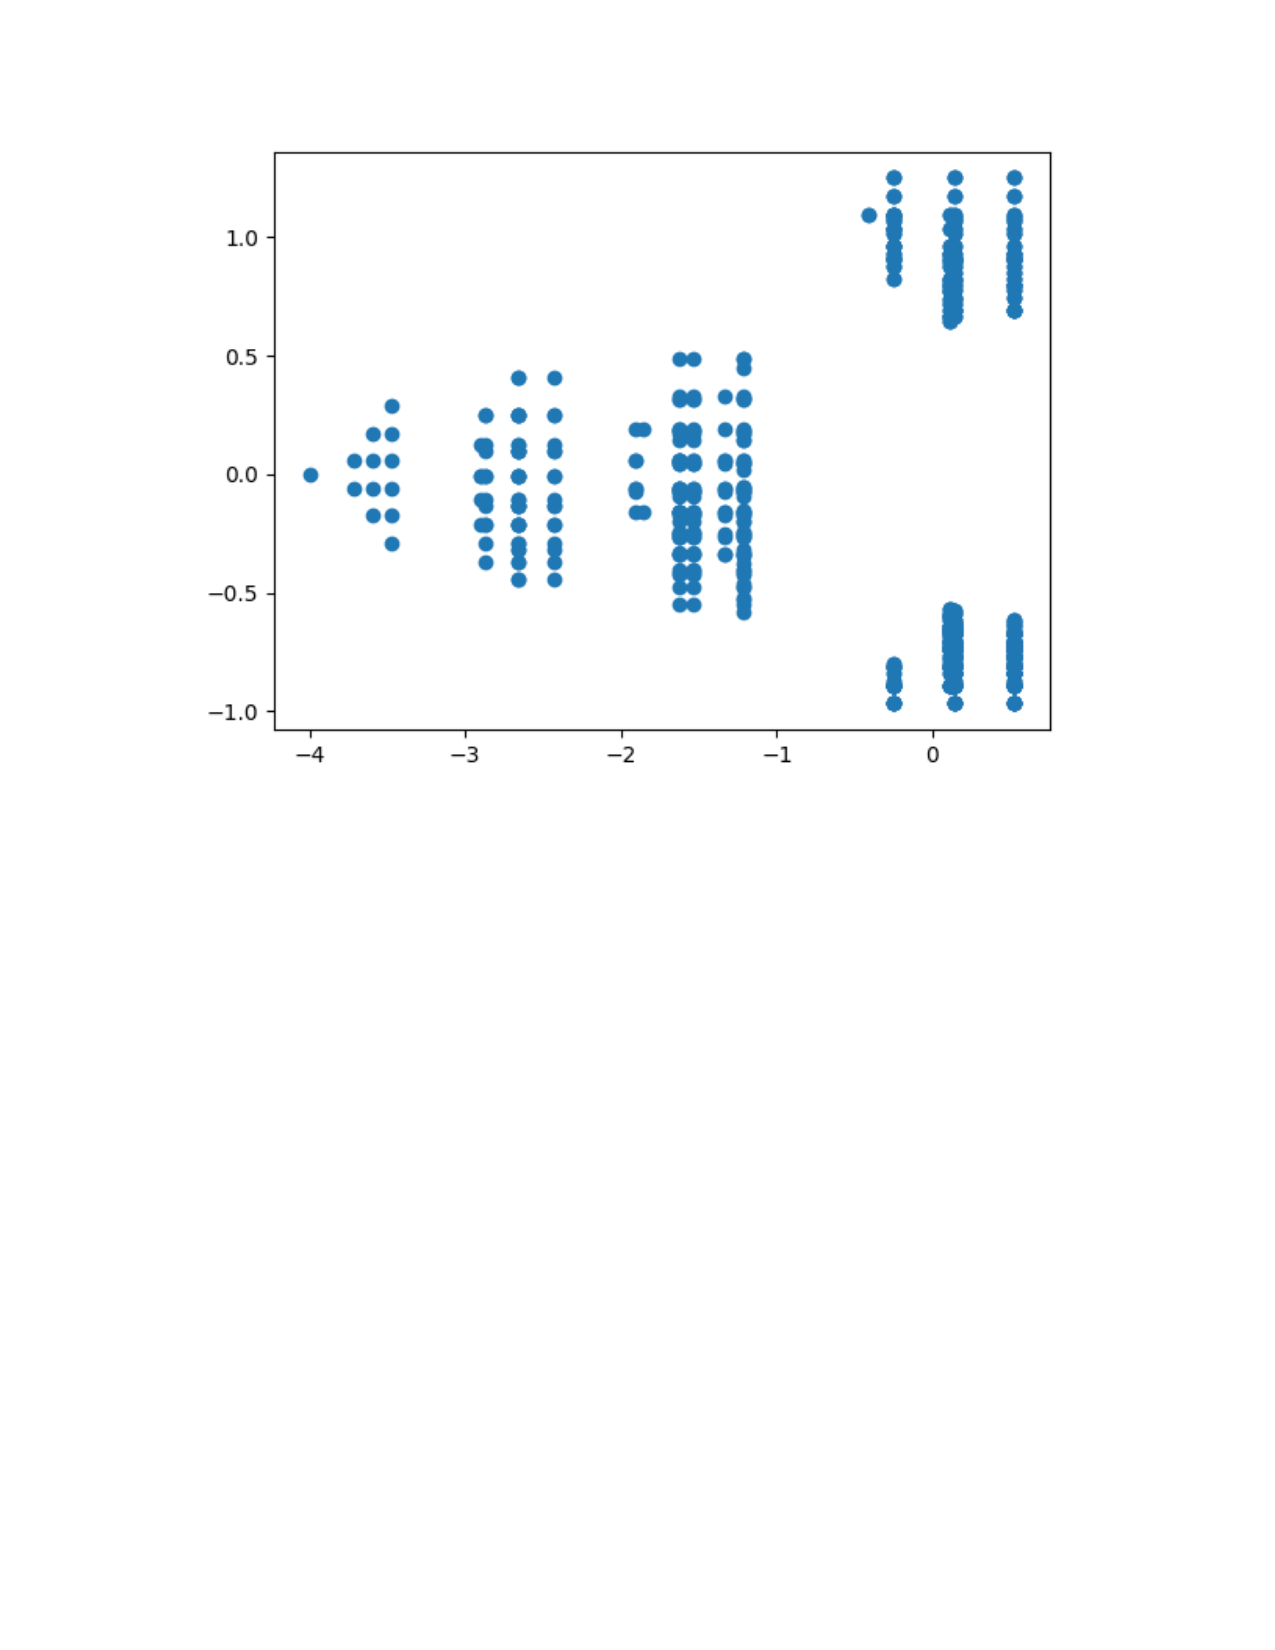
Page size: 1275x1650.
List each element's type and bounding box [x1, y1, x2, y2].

picture [168, 118, 1108, 797]
